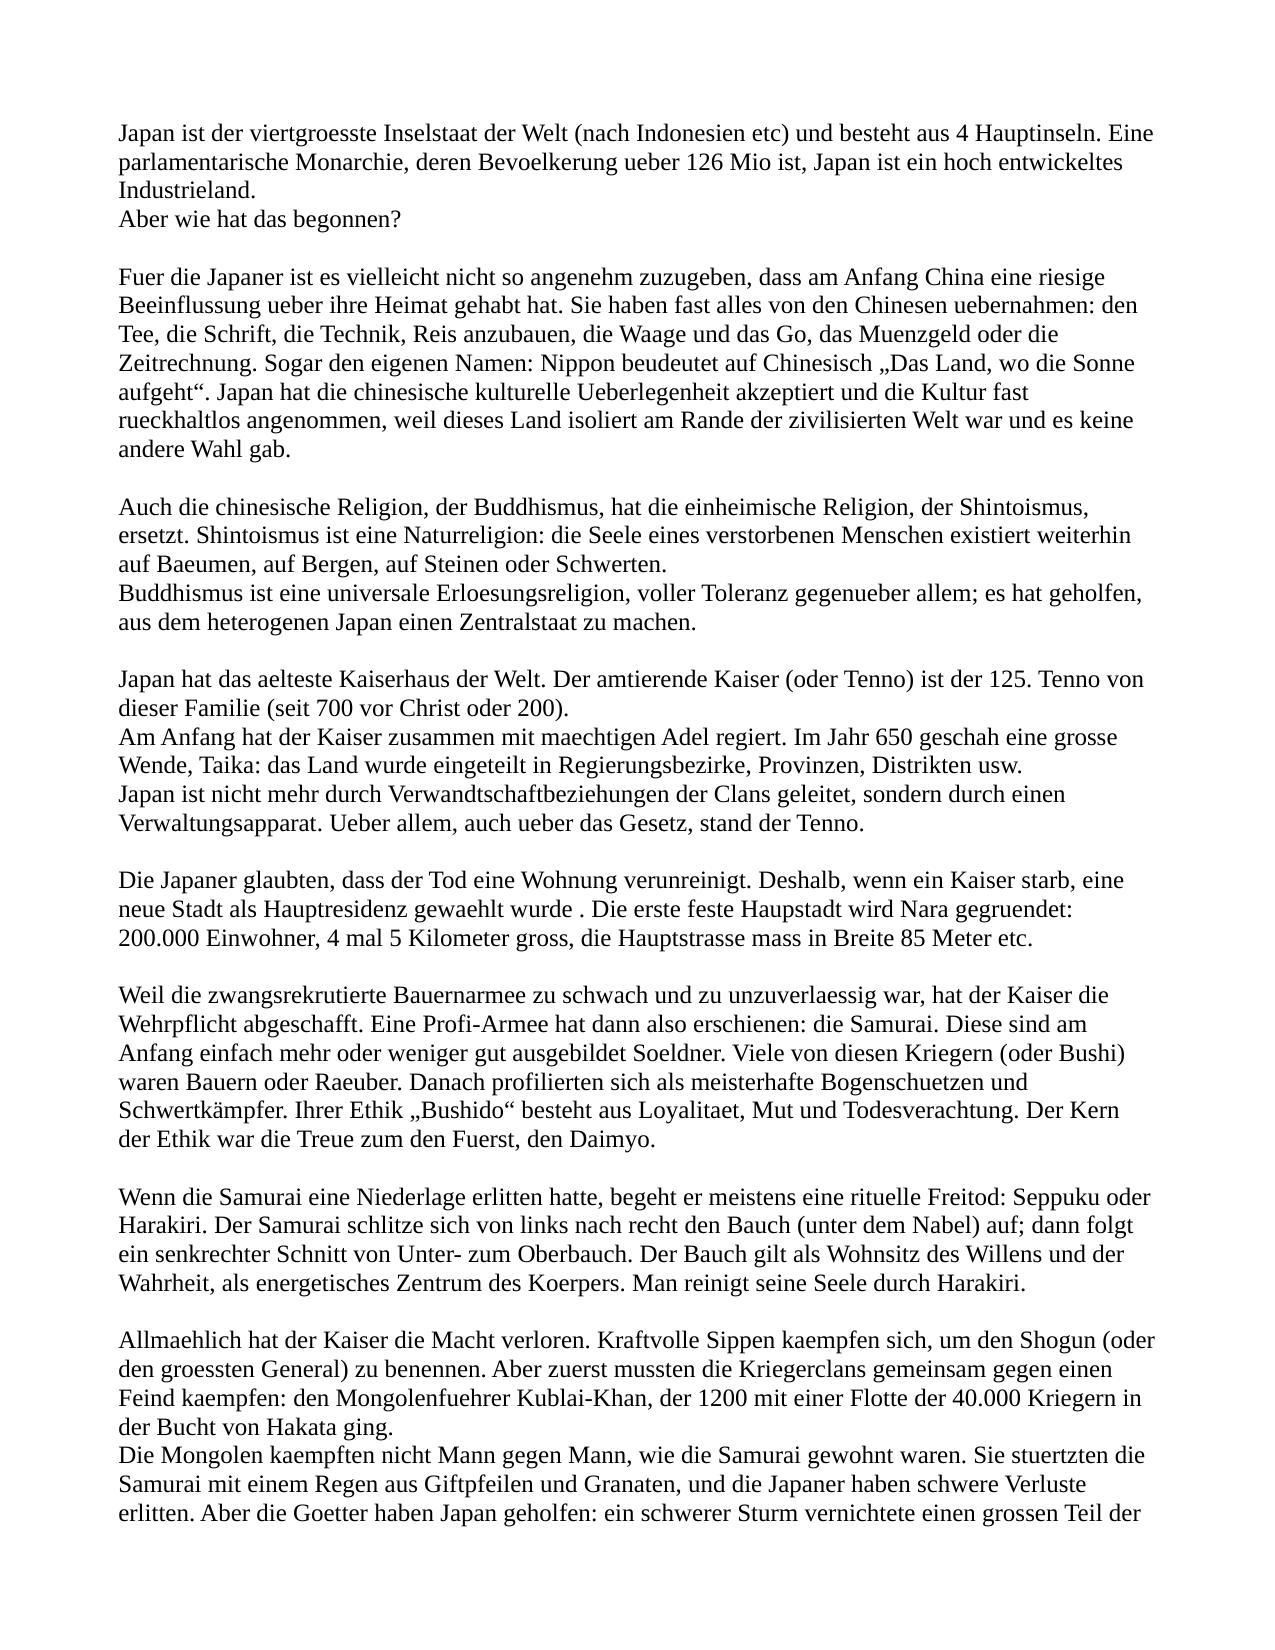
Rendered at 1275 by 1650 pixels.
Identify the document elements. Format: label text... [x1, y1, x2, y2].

text Aber wie hat das begonnen? [118, 204, 1157, 233]
text Allmaehlich hat der Kaiser die Macht verloren. Kraftvolle Sippen kaempfen sich, um den Shogun (oder den groessten General) zu benennen. Aber zuerst mussten die Kriegerclans gemeinsam gegen einen Feind kaempfen: den Mongolenfuehrer Kublai-Khan, der 1200 mit einer Flotte der 40.000 Kriegern in der Bucht von Hakata ging. [118, 1326, 1157, 1441]
text Japan ist nicht mehr durch Verwandtschaftbeziehungen der Clans geleitet, sondern durch einen Verwaltungsapparat. Ueber allem, auch ueber das Gesetz, stand der Tenno. [118, 779, 1157, 837]
text Fuer die Japaner ist es vielleicht nicht so angenehm zuzugeben, dass am Anfang China eine riesige Beeinflussung ueber ihre Heimat gehabt hat. Sie haben fast alles von den Chinesen uebernahmen: den Tee, die Schrift, die Technik, Reis anzubauen, die Waage und das Go, das Muenzgeld oder die Zeitrechnung. Sogar den eigenen Namen: Nippon beudeutet auf Chinesisch „Das Land, wo die Sonne aufgeht“. Japan hat die chinesische kulturelle Ueberlegenheit akzeptiert und die Kultur fast rueckhaltlos angenommen, weil dieses Land isoliert am Rande der zivilisierten Welt war und es keine andere Wahl gab. [118, 262, 1157, 463]
text Die Japaner glaubten, dass der Tod eine Wohnung verunreinigt. Deshalb, wenn ein Kaiser starb, eine neue Stadt als Hauptresidenz gewaehlt wurde . Die erste feste Haupstadt wird Nara gegruendet: 200.000 Einwohner, 4 mal 5 Kilometer gross, die Hauptstrasse mass in Breite 85 Meter etc. [118, 866, 1157, 952]
text Auch die chinesische Religion, der Buddhismus, hat die einheimische Religion, der Shintoismus, ersetzt. Shintoismus ist eine Naturreligion: die Seele eines verstorbenen Menschen existiert weiterhin auf Baeumen, auf Bergen, auf Steinen oder Schwerten. [118, 492, 1157, 578]
text Japan ist der viertgroesste Inselstaat der Welt (nach Indonesien etc) und besteht aus 4 Hauptinseln. Eine parlamentarische Monarchie, deren Bevoelkerung ueber 126 Mio ist, Japan ist ein hoch entwickeltes Industrieland. [118, 118, 1157, 204]
text Am Anfang hat der Kaiser zusammen mit maechtigen Adel regiert. Im Jahr 650 geschah eine grosse Wende, Taika: das Land wurde eingeteilt in Regierungsbezirke, Provinzen, Distrikten usw. [118, 722, 1157, 779]
text Wenn die Samurai eine Niederlage erlitten hatte, begeht er meistens eine rituelle Freitod: Seppuku oder Harakiri. Der Samurai schlitze sich von links nach recht den Bauch (unter dem Nabel) auf; dann folgt ein senkrechter Schnitt von Unter- zum Oberbauch. Der Bauch gilt als Wohnsitz des Willens und der Wahrheit, als energetisches Zentrum des Koerpers. Man reinigt seine Seele durch Harakiri. [118, 1182, 1157, 1297]
text Die Mongolen kaempften nicht Mann gegen Mann, wie die Samurai gewohnt waren. Sie stuertzten die Samurai mit einem Regen aus Giftpfeilen und Granaten, und die Japaner haben schwere Verluste erlitten. Aber die Goetter haben Japan geholfen: ein schwerer Sturm vernichtete einen grossen Teil der [118, 1441, 1157, 1527]
text Weil die zwangsrekrutierte Bauernarmee zu schwach und zu unzuverlaessig war, hat der Kaiser die Wehrpflicht abgeschafft. Eine Profi-Armee hat dann also erschienen: die Samurai. Diese sind am Anfang einfach mehr oder weniger gut ausgebildet Soeldner. Viele von diesen Kriegern (oder Bushi) waren Bauern oder Raeuber. Danach profilierten sich als meisterhafte Bogenschuetzen und Schwertkämpfer. Ihrer Ethik „Bushido“ besteht aus Loyalitaet, Mut und Todesverachtung. Der Kern der Ethik war die Treue zum den Fuerst, den Daimyo. [118, 981, 1157, 1153]
text Japan hat das aelteste Kaiserhaus der Welt. Der amtierende Kaiser (oder Tenno) ist der 125. Tenno von dieser Familie (seit 700 vor Christ oder 200). [118, 664, 1157, 722]
text Buddhismus ist eine universale Erloesungsreligion, voller Toleranz gegenueber allem; es hat geholfen, aus dem heterogenen Japan einen Zentralstaat zu machen. [118, 578, 1157, 636]
